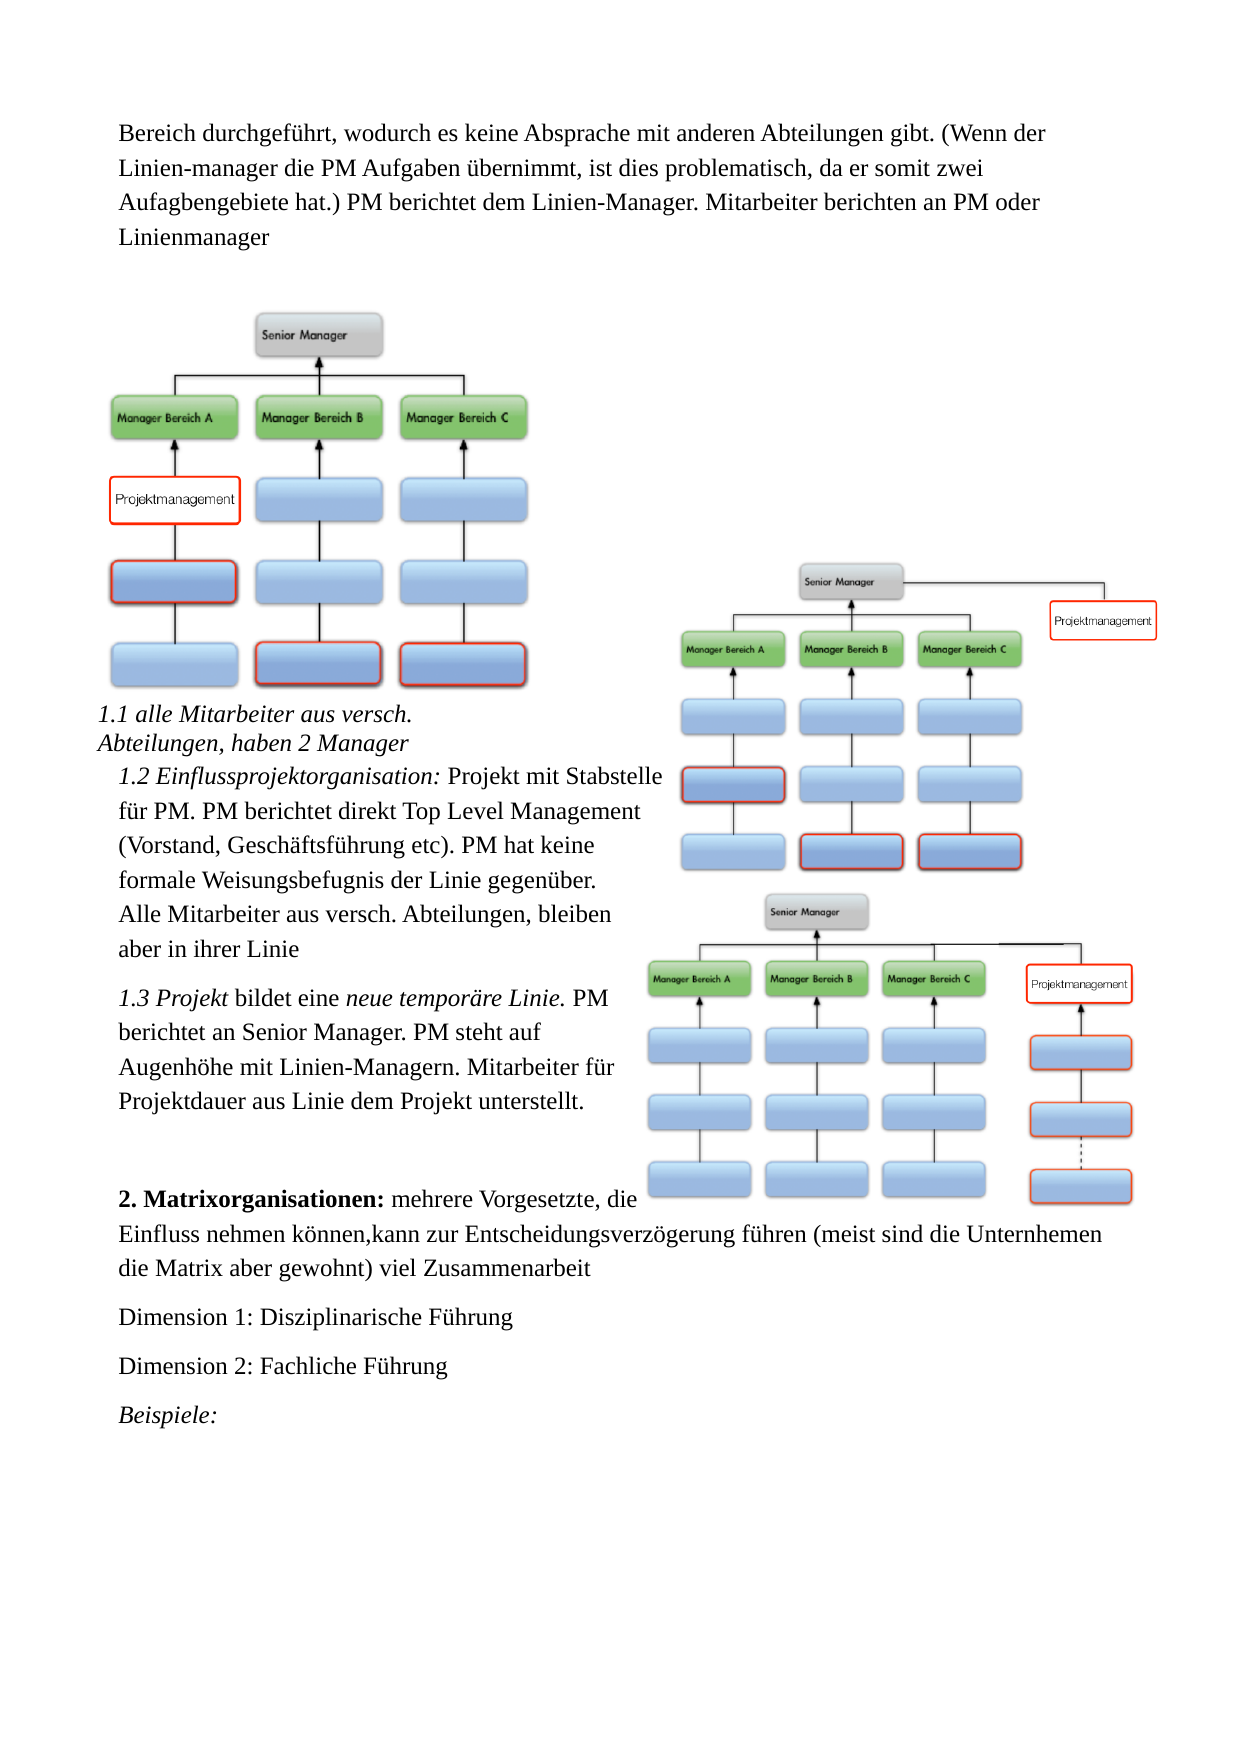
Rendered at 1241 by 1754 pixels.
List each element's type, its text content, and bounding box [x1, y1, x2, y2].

text Beispiele: [118, 1400, 1122, 1429]
text 1.3 Projekt bildet eine neue temporäre Linie. PM berichtet an Senior Manager. PM steht auf Augenhöhe mit Linien-Managern. Mitarbeiter für Projektdauer aus Linie dem Projekt unterstellt. [118, 983, 640, 1115]
text 1.2 Einflussprojektorganisation: Projekt mit Stabstelle für PM. PM berichtet direkt Top Level Management (Vorstand, Geschäftsführung etc). PM hat keine formale Weisungsbefugnis der Linie gegenüber. Alle Mitarbeiter aus versch. Abteilungen, bleiben aber in ihrer Linie [118, 761, 1122, 962]
text Dimension 1: Disziplinarische Führung [118, 1302, 1122, 1331]
picture [640, 888, 1146, 1212]
text 1.1 alle Mitarbeiter aus versch. Abteilungen, haben 2 Manager [98, 700, 541, 757]
text 2. Matrixorganisationen: mehrere Vorgesetzte, die Einfluss nehmen können,kann zur Entscheidungsverzögerung führen (meist sind die Unternhemen die Matrix aber gewohnt) viel Zusammenarbeit [118, 1184, 1122, 1282]
text Dimension 2: Fachliche Führung [118, 1351, 1122, 1380]
picture [671, 554, 1162, 877]
picture [97, 302, 542, 700]
text Bereich durchgeführt, wodurch es keine Absprache mit anderen Abteilungen gibt. (Wenn der Linien-manager die PM Aufgaben übernimmt, ist dies problematisch, da er somit zwei Aufagbengebiete hat.) PM berichtet dem Linien-Manager. Mitarbeiter berichten an PM oder Linienmanager [118, 118, 1122, 250]
